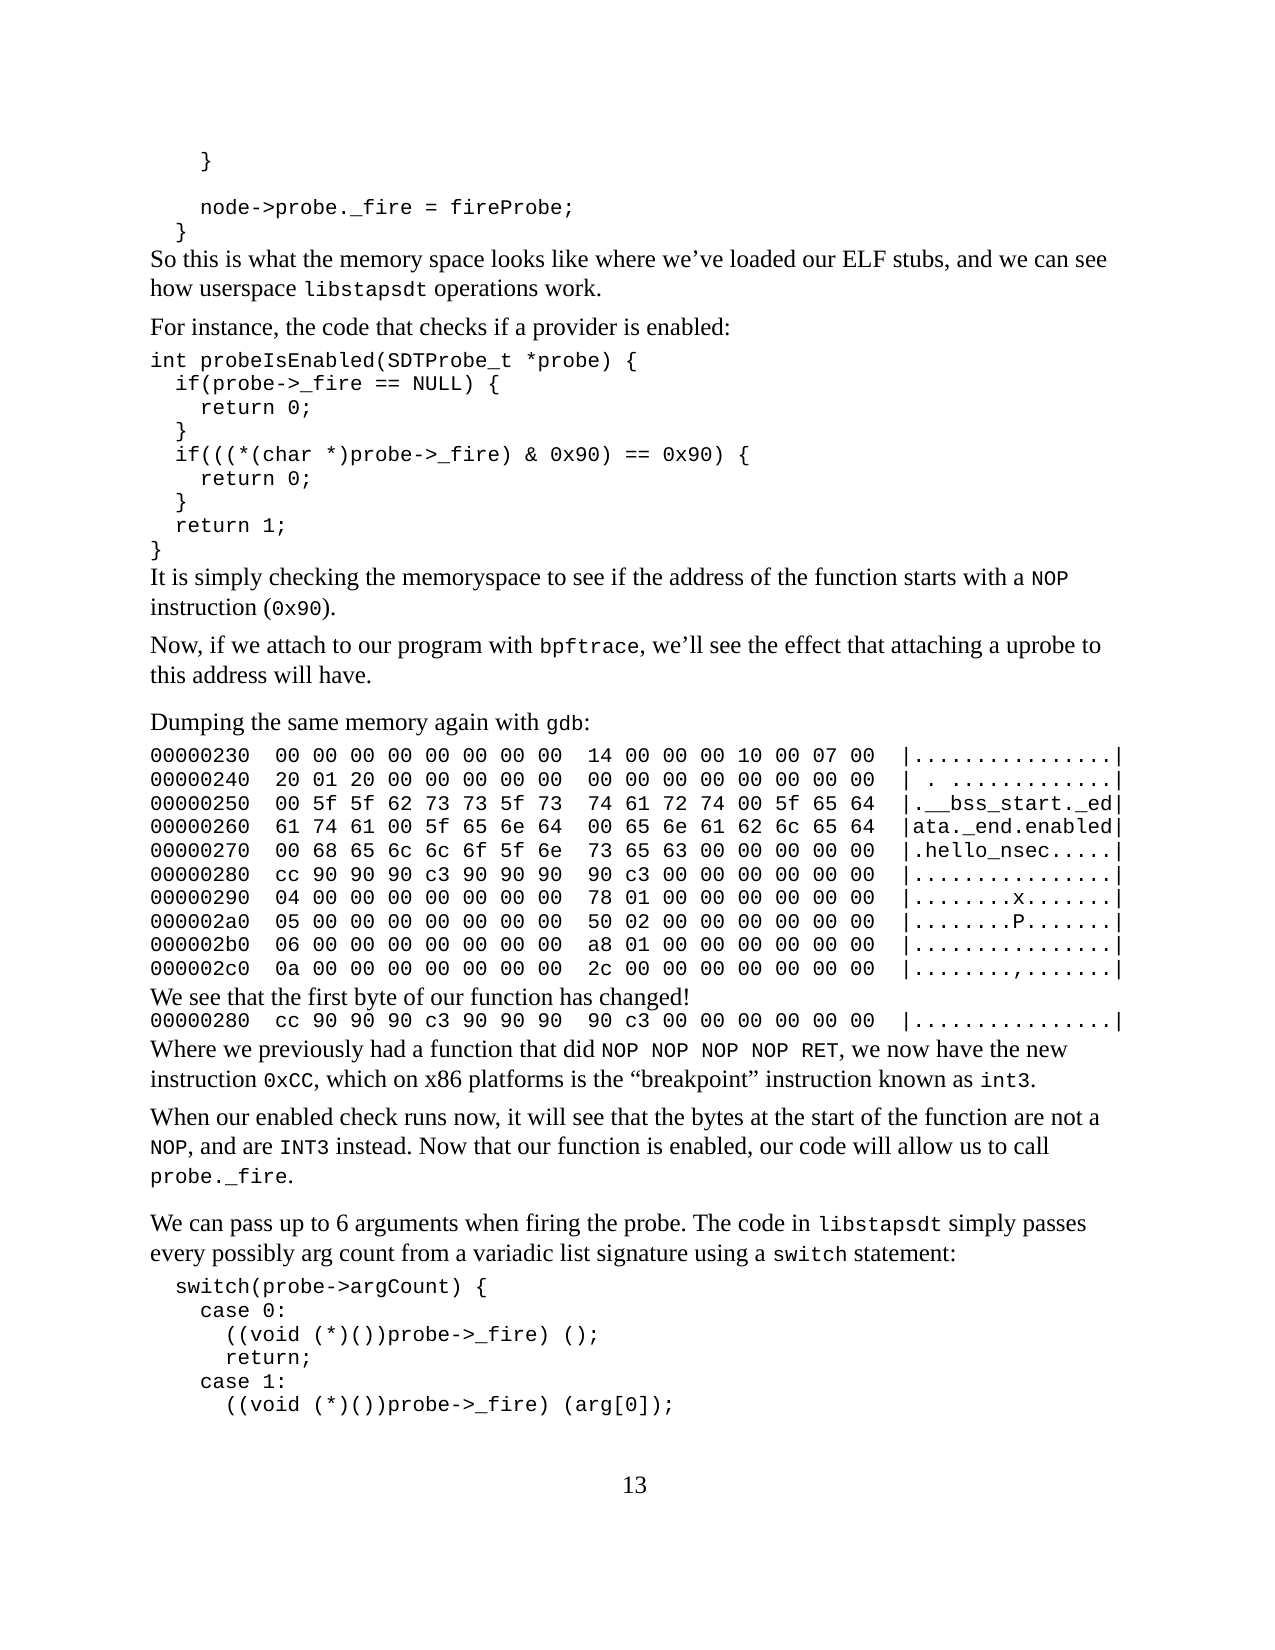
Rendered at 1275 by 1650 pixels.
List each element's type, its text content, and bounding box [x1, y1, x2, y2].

text return; [150, 1347, 1125, 1371]
text 00000280 cc 90 90 90 c3 90 90 90 90 c3 00 00 00 00 00 00 |................| [150, 1011, 1125, 1034]
text For instance, the code that checks if a provider is enabled: [150, 312, 1125, 341]
text if(probe->_fire == NULL) { [150, 373, 1125, 397]
text } [150, 421, 1125, 444]
text 00000290 04 00 00 00 00 00 00 00 78 01 00 00 00 00 00 00 |........x.......| [150, 887, 1125, 911]
text 00000280 cc 90 90 90 c3 90 90 90 90 c3 00 00 00 00 00 00 |................| [150, 863, 1125, 887]
text Dumping the same memory again with gdb: [150, 707, 1125, 736]
text } [150, 221, 1125, 244]
text 00000240 20 01 20 00 00 00 00 00 00 00 00 00 00 00 00 00 | . .............| [150, 769, 1125, 793]
text case 1: [150, 1371, 1125, 1394]
text 00000270 00 68 65 6c 6c 6f 5f 6e 73 65 63 00 00 00 00 00 |.hello_nsec.....| [150, 840, 1125, 863]
text } [150, 539, 1125, 562]
text int probeIsEnabled(SDTProbe_t *probe) { [150, 349, 1125, 373]
text } [150, 150, 1125, 174]
text Where we previously had a function that did NOP NOP NOP NOP RET, we now have the new instruction 0xCC, which on x86 platforms is the “breakpoint” instruction known as int3. [150, 1034, 1125, 1093]
text } [150, 491, 1125, 515]
text When our enabled check runs now, it will see that the bytes at the start of the function are not a NOP, and are INT3 instead. Now that our function is enabled, our code will allow us to call probe._fire. [150, 1102, 1125, 1190]
text 00000250 00 5f 5f 62 73 73 5f 73 74 61 72 74 00 5f 65 64 |.__bss_start._ed| [150, 793, 1125, 816]
text ((void (*)())probe->_fire) (); [150, 1323, 1125, 1347]
text We see that the first byte of our function has changed! [150, 982, 1125, 1011]
text So this is what the memory space looks like where we’ve loaded our ELF stubs, and we can see how userspace libstapsdt operations work. [150, 244, 1125, 303]
text return 0; [150, 468, 1125, 491]
text 000002a0 05 00 00 00 00 00 00 00 50 02 00 00 00 00 00 00 |........P.......| [150, 911, 1125, 934]
text 00000230 00 00 00 00 00 00 00 00 14 00 00 00 10 00 07 00 |................| [150, 745, 1125, 769]
text switch(probe->argCount) { [150, 1276, 1125, 1300]
text case 0: [150, 1300, 1125, 1323]
text return 0; [150, 397, 1125, 421]
text 000002b0 06 00 00 00 00 00 00 00 a8 01 00 00 00 00 00 00 |................| [150, 934, 1125, 958]
text if(((*(char *)probe->_fire) & 0x90) == 0x90) { [150, 444, 1125, 468]
text We can pass up to 6 arguments when firing the probe. The code in libstapsdt simply passes every possibly arg count from a variadic list signature using a switch statement: [150, 1208, 1125, 1267]
text 000002c0 0a 00 00 00 00 00 00 00 2c 00 00 00 00 00 00 00 |........,.......| [150, 958, 1125, 982]
text It is simply checking the memoryspace to see if the address of the function starts with a NOP instruction (0x90). [150, 562, 1125, 622]
text ((void (*)())probe->_fire) (arg[0]); [150, 1394, 1125, 1418]
text Now, if we attach to our program with bpftrace, we’ll see the effect that attaching a uprobe to this address will have. [150, 631, 1125, 689]
text return 1; [150, 515, 1125, 539]
text node->probe._fire = fireProbe; [150, 197, 1125, 221]
text 00000260 61 74 61 00 5f 65 6e 64 00 65 6e 61 62 6c 65 64 |ata._end.enabled| [150, 816, 1125, 840]
